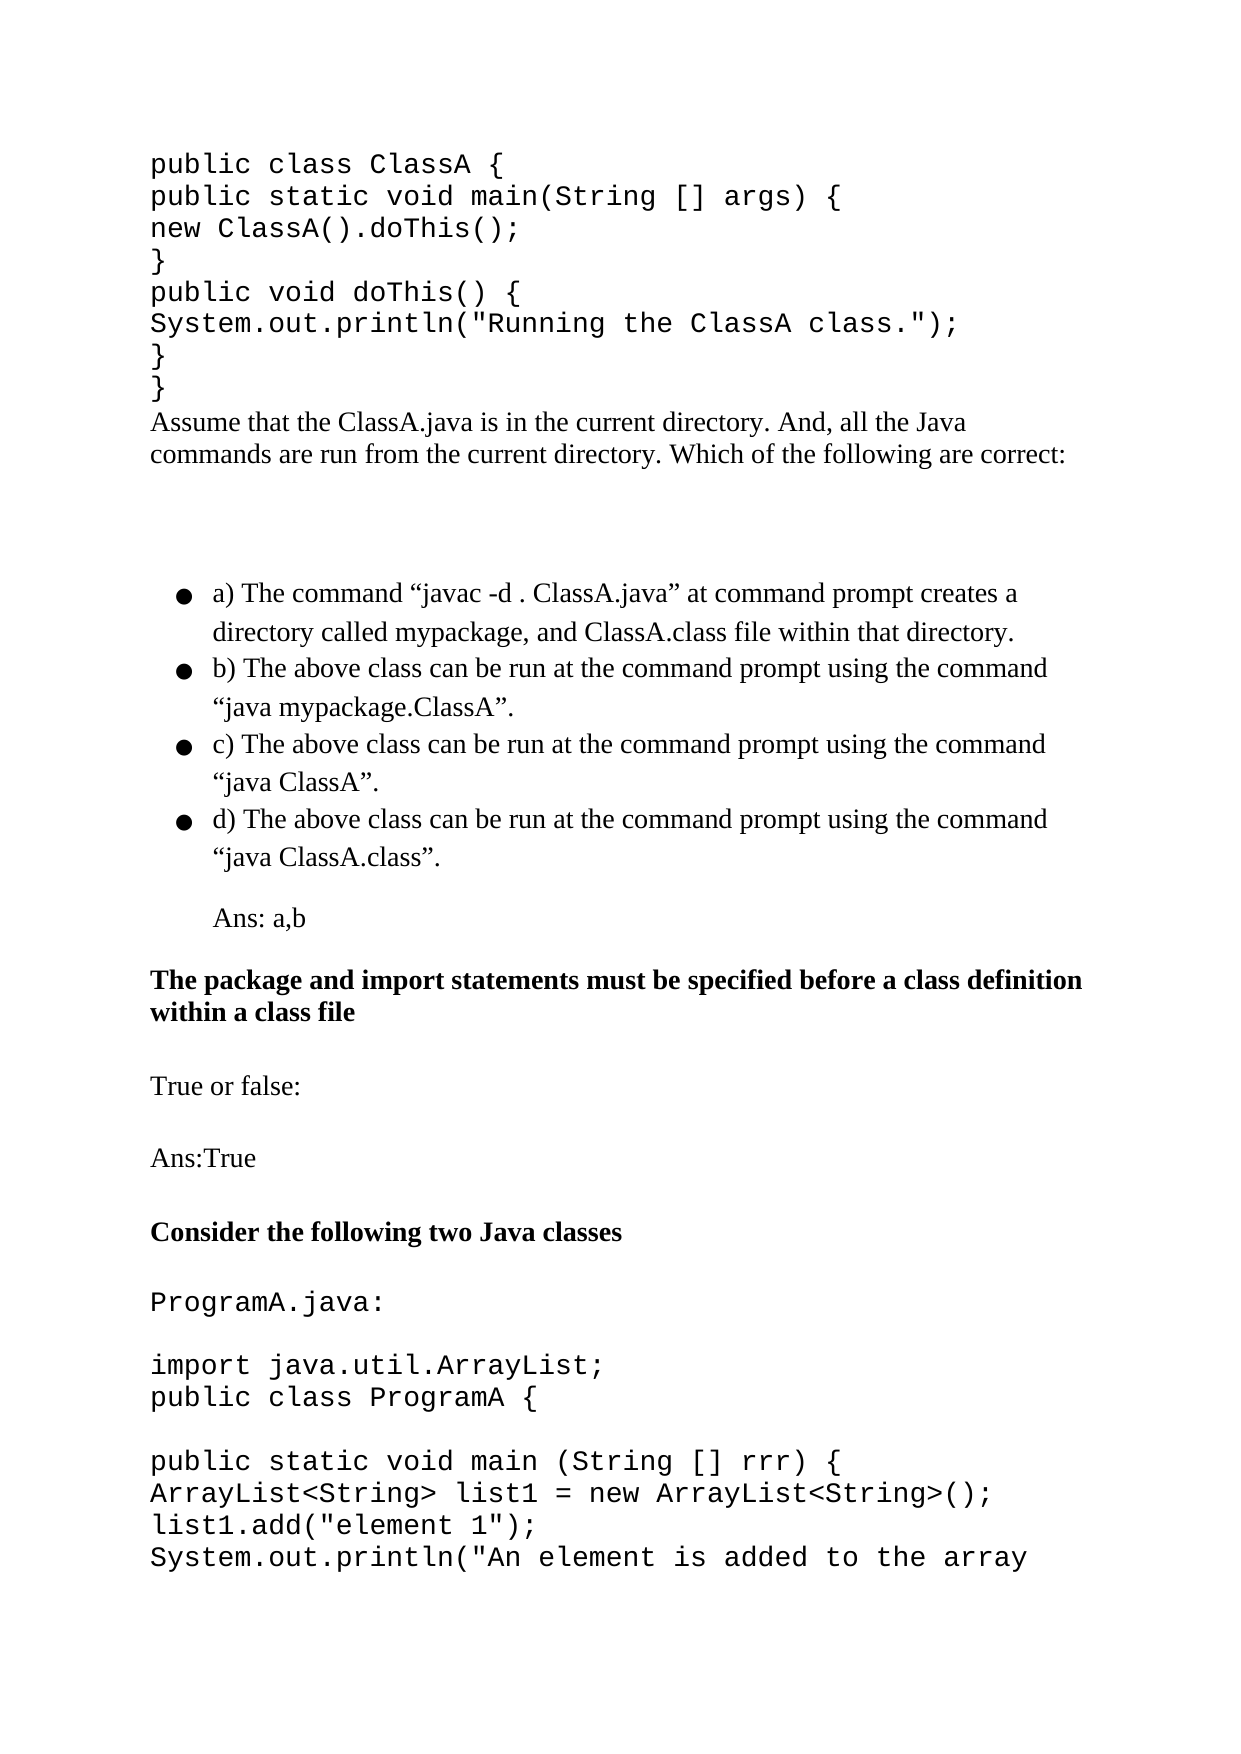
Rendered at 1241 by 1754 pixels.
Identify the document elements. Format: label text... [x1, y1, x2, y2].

text import java.util.ArrayList; [150, 1351, 1090, 1383]
text ArrayList<String> list1 = new ArrayList<String>(); [150, 1479, 1090, 1511]
text Assume that the ClassA.java is in the current directory. And, all the Java commands are run from the current directory. Which of the following are correct: [150, 405, 1090, 470]
list Ans: a,b [175, 902, 1090, 934]
text True or false: [150, 1068, 1090, 1101]
list a) The command “javac -d . ClassA.java” at command prompt creates a directory called mypackage, and ClassA.class file within that directory. [175, 572, 1090, 647]
text } [150, 246, 1090, 277]
list b) The above class can be run at the command prompt using the command “java mypackage.ClassA”. [175, 647, 1090, 722]
list c) The above class can be run at the command prompt using the command “java ClassA”. [175, 722, 1090, 797]
text System.out.println("Running the ClassA class."); [150, 309, 1090, 341]
text public static void main(String [] args) { [150, 182, 1090, 214]
text public class ProgramA { [150, 1383, 1090, 1415]
text The package and import statements must be specified before a class definition within a class file [150, 963, 1090, 1028]
text public void doThis() { [150, 277, 1090, 309]
text list1.add("element 1"); [150, 1511, 1090, 1543]
text } [150, 373, 1090, 405]
list d) The above class can be run at the command prompt using the command “java ClassA.class”. [175, 797, 1090, 872]
text Ans:True [150, 1142, 1090, 1174]
text ProgramA.java: [150, 1288, 1090, 1319]
text Consider the following two Java classes [150, 1214, 1090, 1247]
text System.out.println("An element is added to the array [150, 1543, 1090, 1574]
text public static void main (String [] rrr) { [150, 1447, 1090, 1479]
text } [150, 341, 1090, 373]
text public class ClassA { [150, 150, 1090, 182]
text new ClassA().doThis(); [150, 214, 1090, 246]
